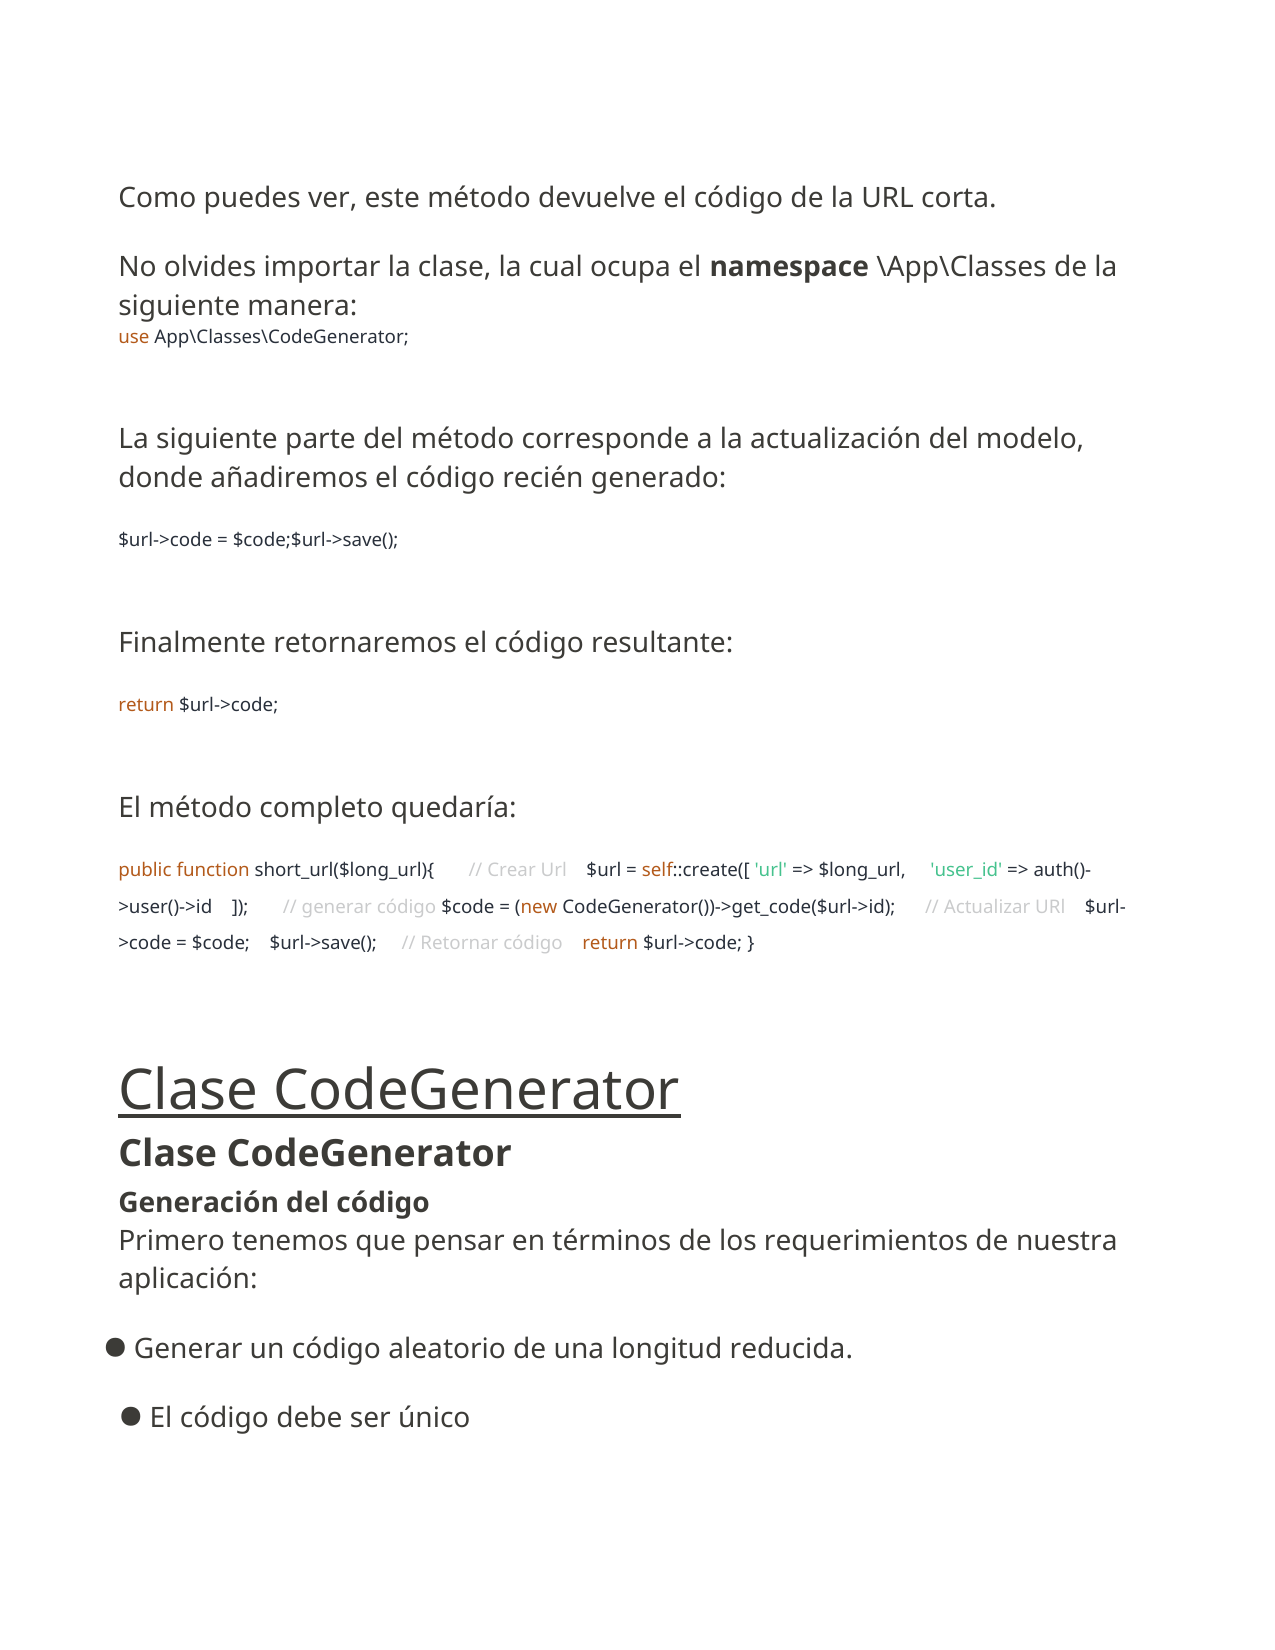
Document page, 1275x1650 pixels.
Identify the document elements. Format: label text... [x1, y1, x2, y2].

text El método completo quedaría: [118, 787, 1157, 825]
list Generar un código aleatorio de una longitud reducida. [118, 1328, 1157, 1367]
subtitle Clase CodeGenerator [118, 1126, 1157, 1177]
text Clase CodeGenerator [118, 1049, 1157, 1126]
text Primero tenemos que pensar en términos de los requerimientos de nuestra aplicación: [118, 1220, 1157, 1297]
text Como puedes ver, este método devuelve el código de la URL corta. [118, 177, 1157, 215]
text Generación del código [118, 1182, 1157, 1220]
list El código debe ser único [134, 1398, 1157, 1436]
text Finalmente retornaremos el código resultante: [118, 622, 1157, 660]
text $url->code = $code;$url->save(); [118, 527, 1157, 552]
text No olvides importar la clase, la cual ocupa el namespace \App\Classes de la siguiente manera: [118, 247, 1157, 323]
text return $url->code; [118, 692, 1157, 717]
text La siguiente parte del método corresponde a la actualización del modelo, donde añadiremos el código recién generado: [118, 419, 1157, 495]
text use App\Classes\CodeGenerator; [118, 323, 1157, 349]
text public function short_url($long_url){ // Crear Url $url = self::create([ 'url' => $long_url, 'user_id' => auth()->user()->id ]); // generar código $code = (new CodeGenerator())->get_code($url->id); // Actualizar URl $url->code = $code; $url->save(); // Retornar código return $url->code; } [118, 857, 1157, 955]
